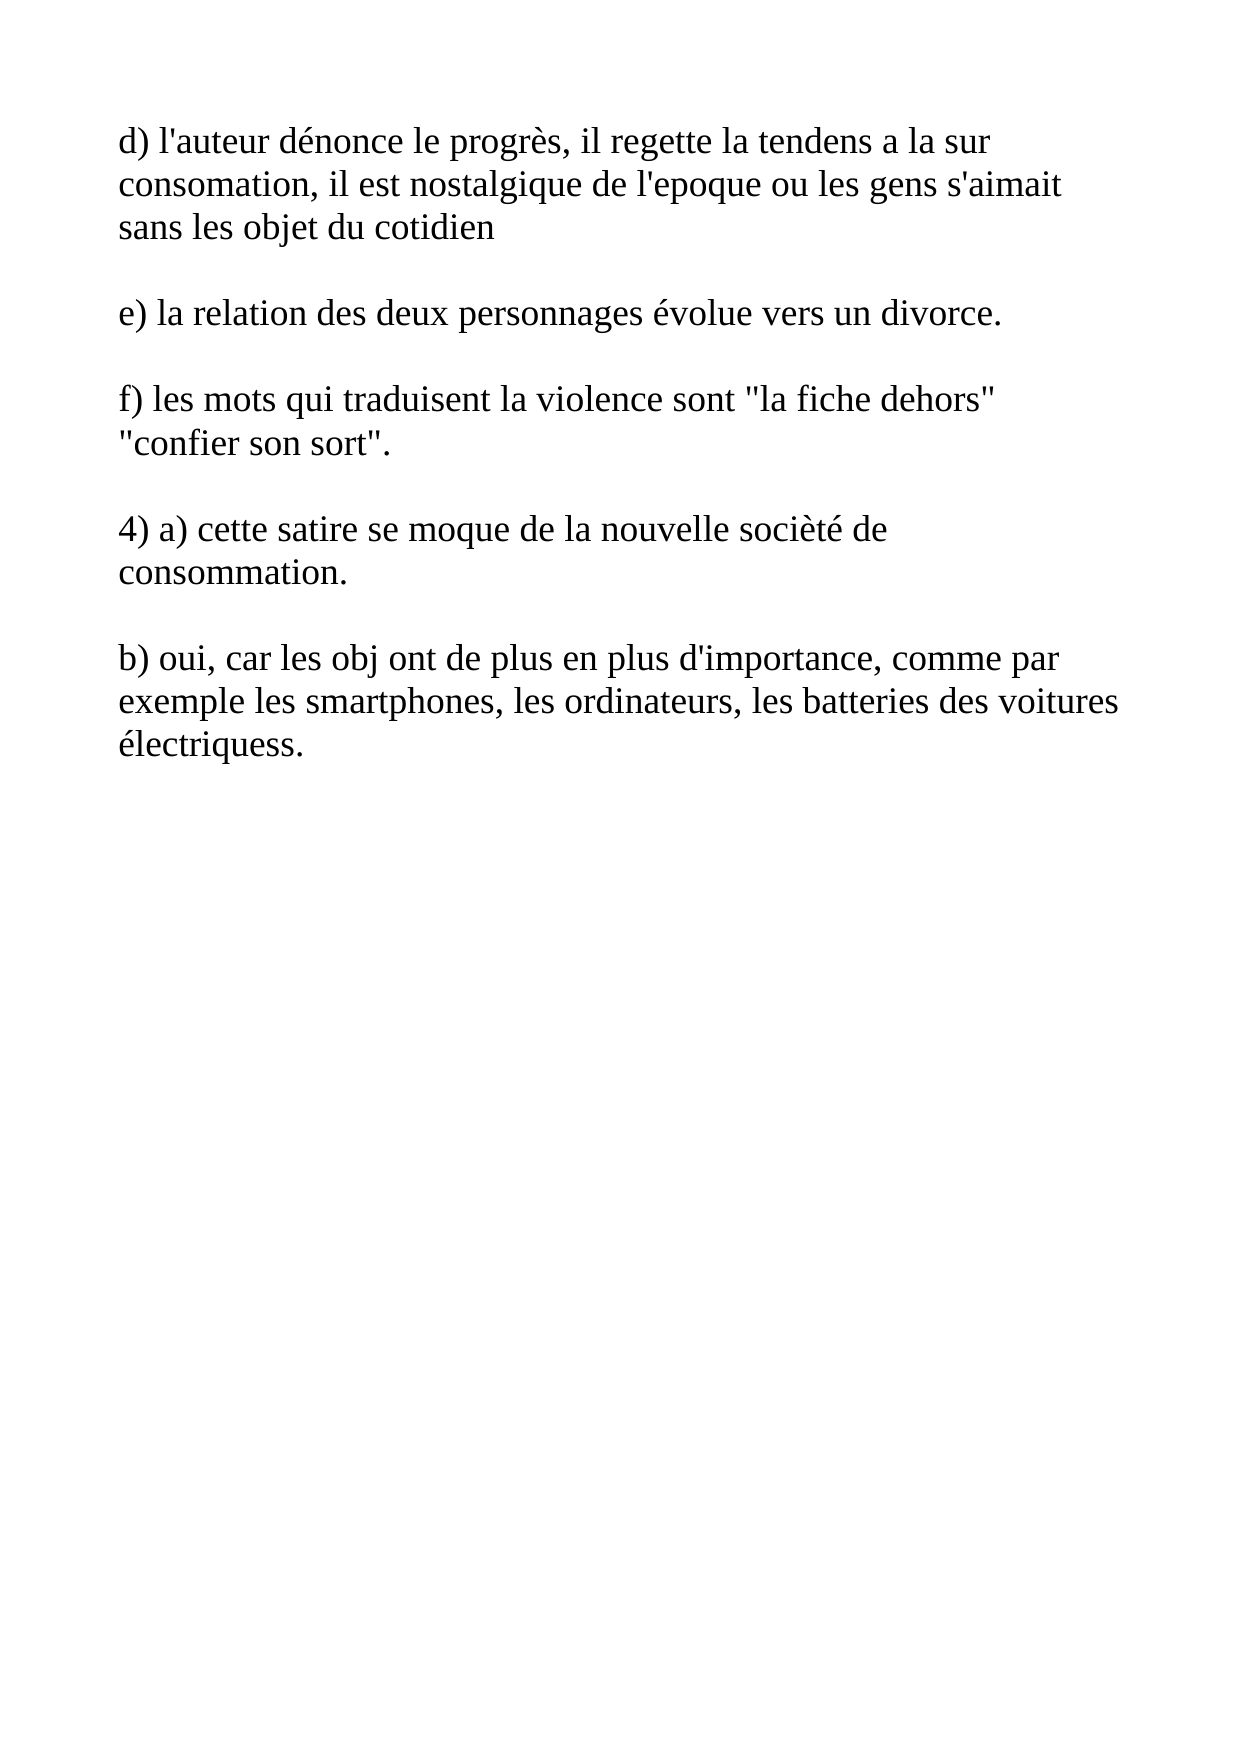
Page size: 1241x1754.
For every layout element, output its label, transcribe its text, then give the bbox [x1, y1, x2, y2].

text 4) a) cette satire se moque de la nouvelle socièté de consommation. [118, 506, 1122, 592]
text d) l'auteur dénonce le progrès, il regette la tendens a la sur consomation, il est nostalgique de l'epoque ou les gens s'aimait sans les objet du cotidien [118, 118, 1122, 247]
text e) la relation des deux personnages évolue vers un divorce. [118, 291, 1122, 334]
text b) oui, car les obj ont de plus en plus d'importance, comme par exemple les smartphones, les ordinateurs, les batteries des voitures [118, 636, 1122, 722]
text f) les mots qui traduisent la violence sont "la fiche dehors" "confier son sort". [118, 377, 1122, 463]
text électriquess. [118, 722, 1122, 765]
